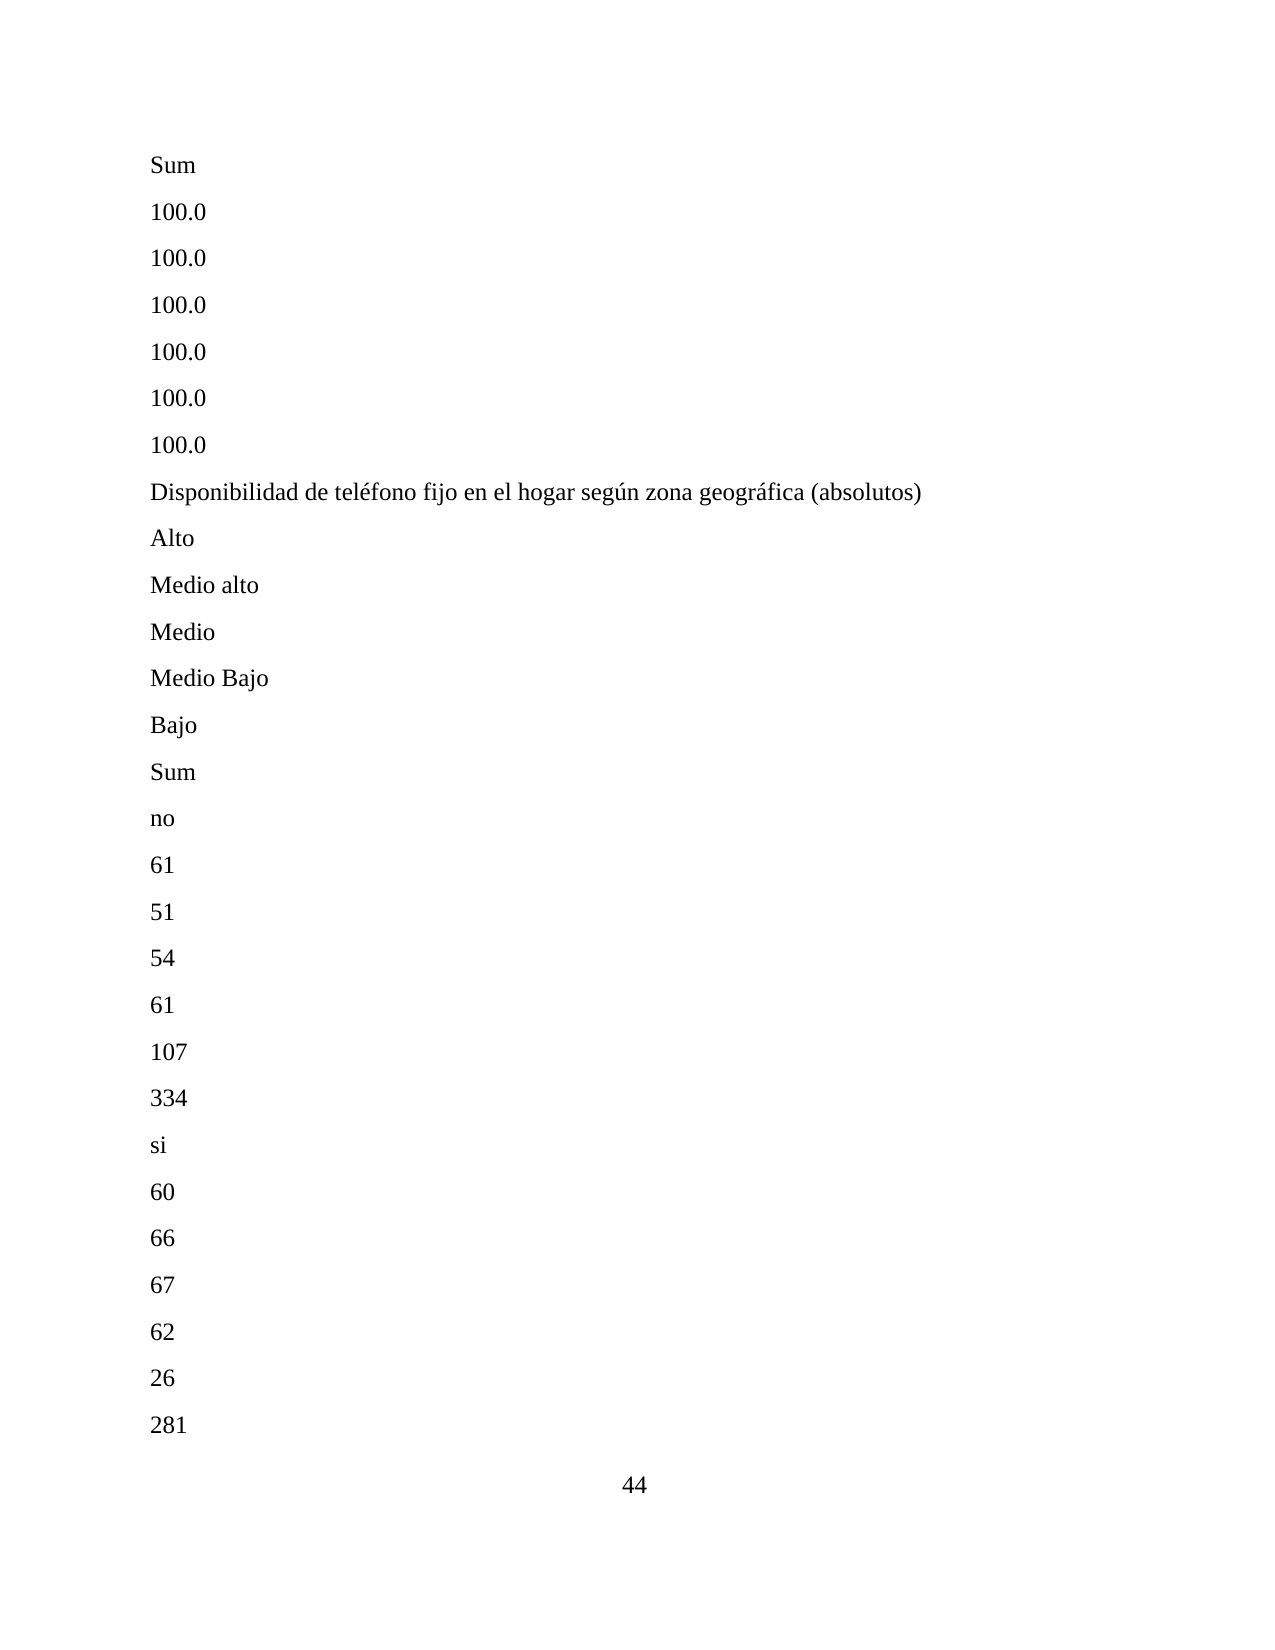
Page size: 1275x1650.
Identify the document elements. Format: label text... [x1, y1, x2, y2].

text no [150, 803, 1125, 832]
text 66 [150, 1223, 1125, 1252]
text Alto [150, 523, 1125, 552]
text 100.0 [150, 337, 1125, 365]
text 51 [150, 897, 1125, 925]
text 61 [150, 990, 1125, 1019]
text 61 [150, 850, 1125, 879]
text 281 [150, 1410, 1125, 1439]
text 100.0 [150, 290, 1125, 319]
text 100.0 [150, 430, 1125, 459]
text 26 [150, 1363, 1125, 1392]
text Medio alto [150, 570, 1125, 599]
text 107 [150, 1037, 1125, 1065]
text Medio [150, 617, 1125, 645]
text 100.0 [150, 383, 1125, 412]
text si [150, 1130, 1125, 1159]
text Disponibilidad de teléfono fijo en el hogar según zona geográfica (absolutos) [150, 477, 1125, 505]
text 100.0 [150, 243, 1125, 272]
text Bajo [150, 710, 1125, 739]
text Sum [150, 150, 1125, 179]
text 100.0 [150, 197, 1125, 225]
text 62 [150, 1317, 1125, 1345]
text 60 [150, 1177, 1125, 1205]
text Medio Bajo [150, 663, 1125, 692]
text 334 [150, 1083, 1125, 1112]
text 54 [150, 943, 1125, 972]
text 67 [150, 1270, 1125, 1299]
text Sum [150, 757, 1125, 785]
